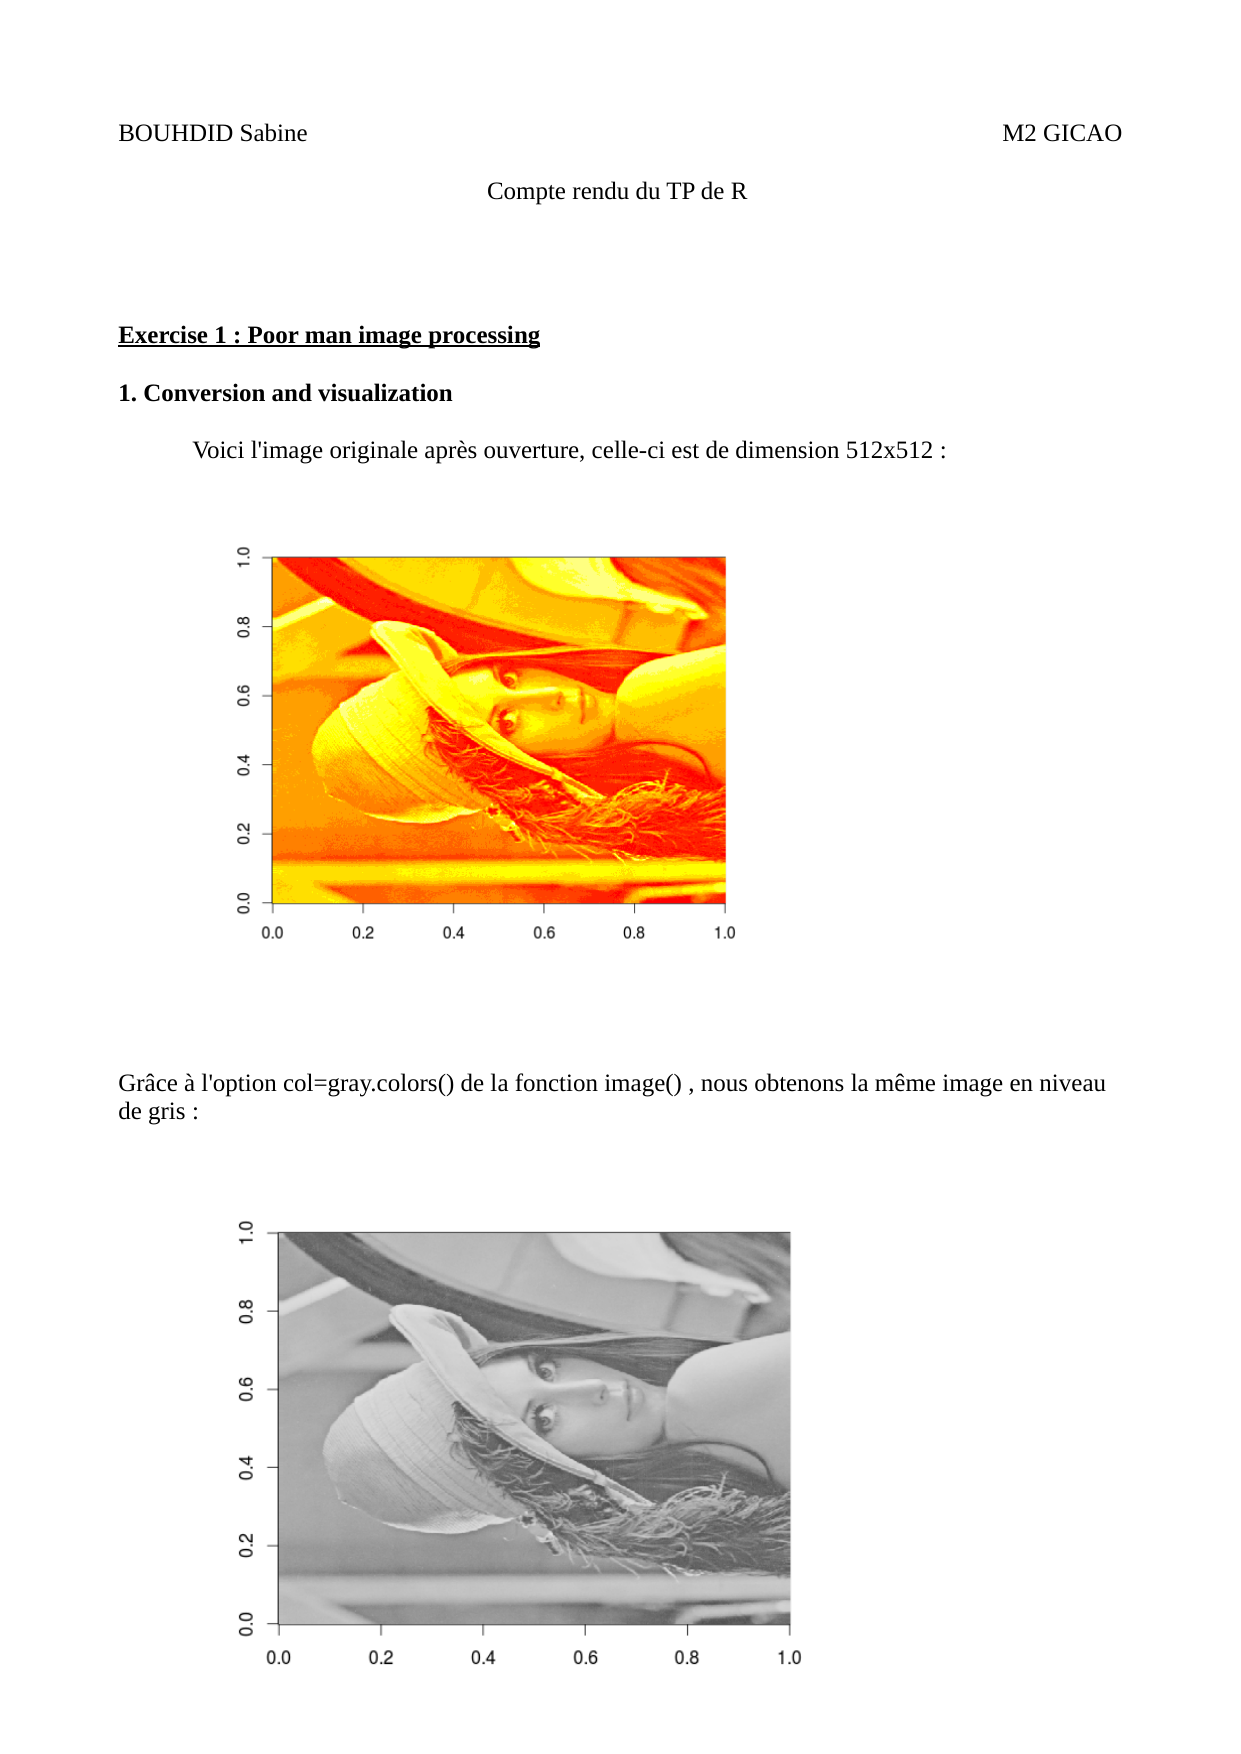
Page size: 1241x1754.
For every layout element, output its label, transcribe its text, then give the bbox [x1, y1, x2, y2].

text Compte rendu du TP de R [118, 176, 1122, 205]
picture [193, 478, 766, 1002]
text Exercise 1 : Poor man image processing [118, 320, 1122, 349]
picture [189, 1144, 836, 1736]
text 1. Conversion and visualization [118, 378, 1122, 406]
text Voici l'image originale après ouverture, celle-ci est de dimension 512x512 : [118, 435, 1122, 464]
text Grâce à l'option col=gray.colors() de la fonction image() , nous obtenons la même image en niveau de gris : [118, 1068, 1122, 1125]
